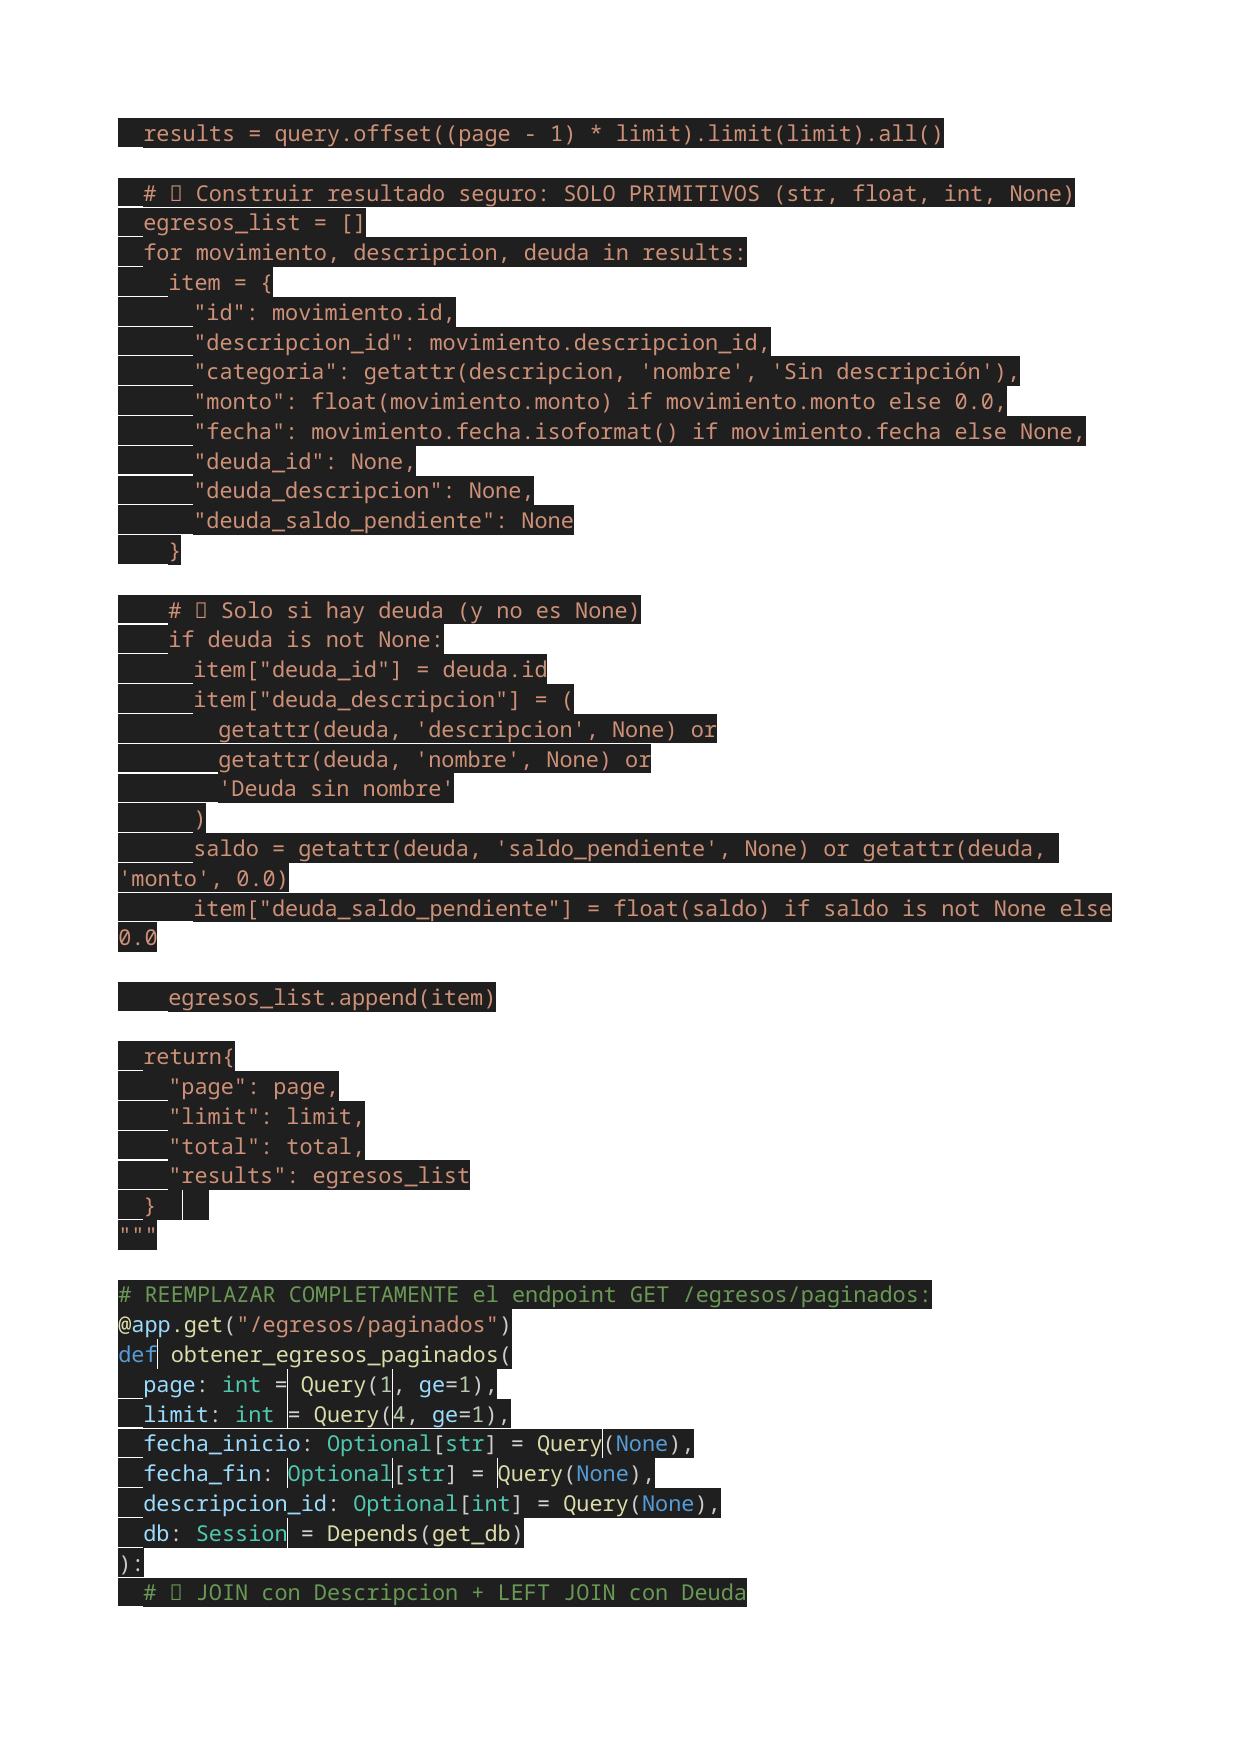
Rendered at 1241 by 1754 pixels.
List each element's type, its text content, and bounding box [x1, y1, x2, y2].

text saldo = getattr(deuda, 'saldo_pendiente', None) or getattr(deuda, 'monto', 0.0) [118, 833, 1122, 892]
text # REEMPLAZAR COMPLETAMENTE el endpoint GET /egresos/paginados: [118, 1279, 1122, 1309]
text ) [118, 803, 1122, 833]
text 'Deuda sin nombre' [118, 773, 1122, 803]
text # ✅ JOIN con Descripcion + LEFT JOIN con Deuda [118, 1577, 1122, 1607]
text # ✅ Construir resultado seguro: SOLO PRIMITIVOS (str, float, int, None) [118, 178, 1122, 207]
text return{ [118, 1041, 1122, 1071]
text fecha_inicio: Optional[str] = Query(None), [118, 1428, 1122, 1458]
text egresos_list.append(item) [118, 982, 1122, 1012]
text limit: int = Query(4, ge=1), [118, 1399, 1122, 1428]
text "deuda_descripcion": None, [118, 476, 1122, 505]
text def obtener_egresos_paginados( [118, 1339, 1122, 1369]
text db: Session = Depends(get_db) [118, 1518, 1122, 1548]
text "deuda_id": None, [118, 446, 1122, 476]
text } [118, 1190, 1122, 1220]
text getattr(deuda, 'nombre', None) or [118, 743, 1122, 773]
text for movimiento, descripcion, deuda in results: [118, 237, 1122, 267]
text } [118, 535, 1122, 565]
text "monto": float(movimiento.monto) if movimiento.monto else 0.0, [118, 386, 1122, 416]
text "limit": limit, [118, 1101, 1122, 1131]
text results = query.offset((page - 1) * limit).limit(limit).all() [118, 118, 1122, 148]
text "id": movimiento.id, [118, 297, 1122, 327]
text getattr(deuda, 'descripcion', None) or [118, 714, 1122, 743]
text "total": total, [118, 1131, 1122, 1160]
text item["deuda_id"] = deuda.id [118, 654, 1122, 684]
text item["deuda_descripcion"] = ( [118, 684, 1122, 714]
text if deuda is not None: [118, 624, 1122, 654]
text fecha_fin: Optional[str] = Query(None), [118, 1458, 1122, 1488]
text egresos_list = [] [118, 207, 1122, 237]
text """ [118, 1220, 1122, 1250]
text "fecha": movimiento.fecha.isoformat() if movimiento.fecha else None, [118, 416, 1122, 446]
text # ✅ Solo si hay deuda (y no es None) [118, 594, 1122, 624]
text item = { [118, 267, 1122, 297]
text item["deuda_saldo_pendiente"] = float(saldo) if saldo is not None else 0.0 [118, 892, 1122, 952]
text page: int = Query(1, ge=1), [118, 1369, 1122, 1399]
text "categoria": getattr(descripcion, 'nombre', 'Sin descripción'), [118, 356, 1122, 386]
text "deuda_saldo_pendiente": None [118, 505, 1122, 535]
text descripcion_id: Optional[int] = Query(None), [118, 1488, 1122, 1518]
text ): [118, 1548, 1122, 1577]
text @app.get("/egresos/paginados") [118, 1309, 1122, 1339]
text "descripcion_id": movimiento.descripcion_id, [118, 327, 1122, 356]
text "results": egresos_list [118, 1160, 1122, 1190]
text "page": page, [118, 1071, 1122, 1101]
